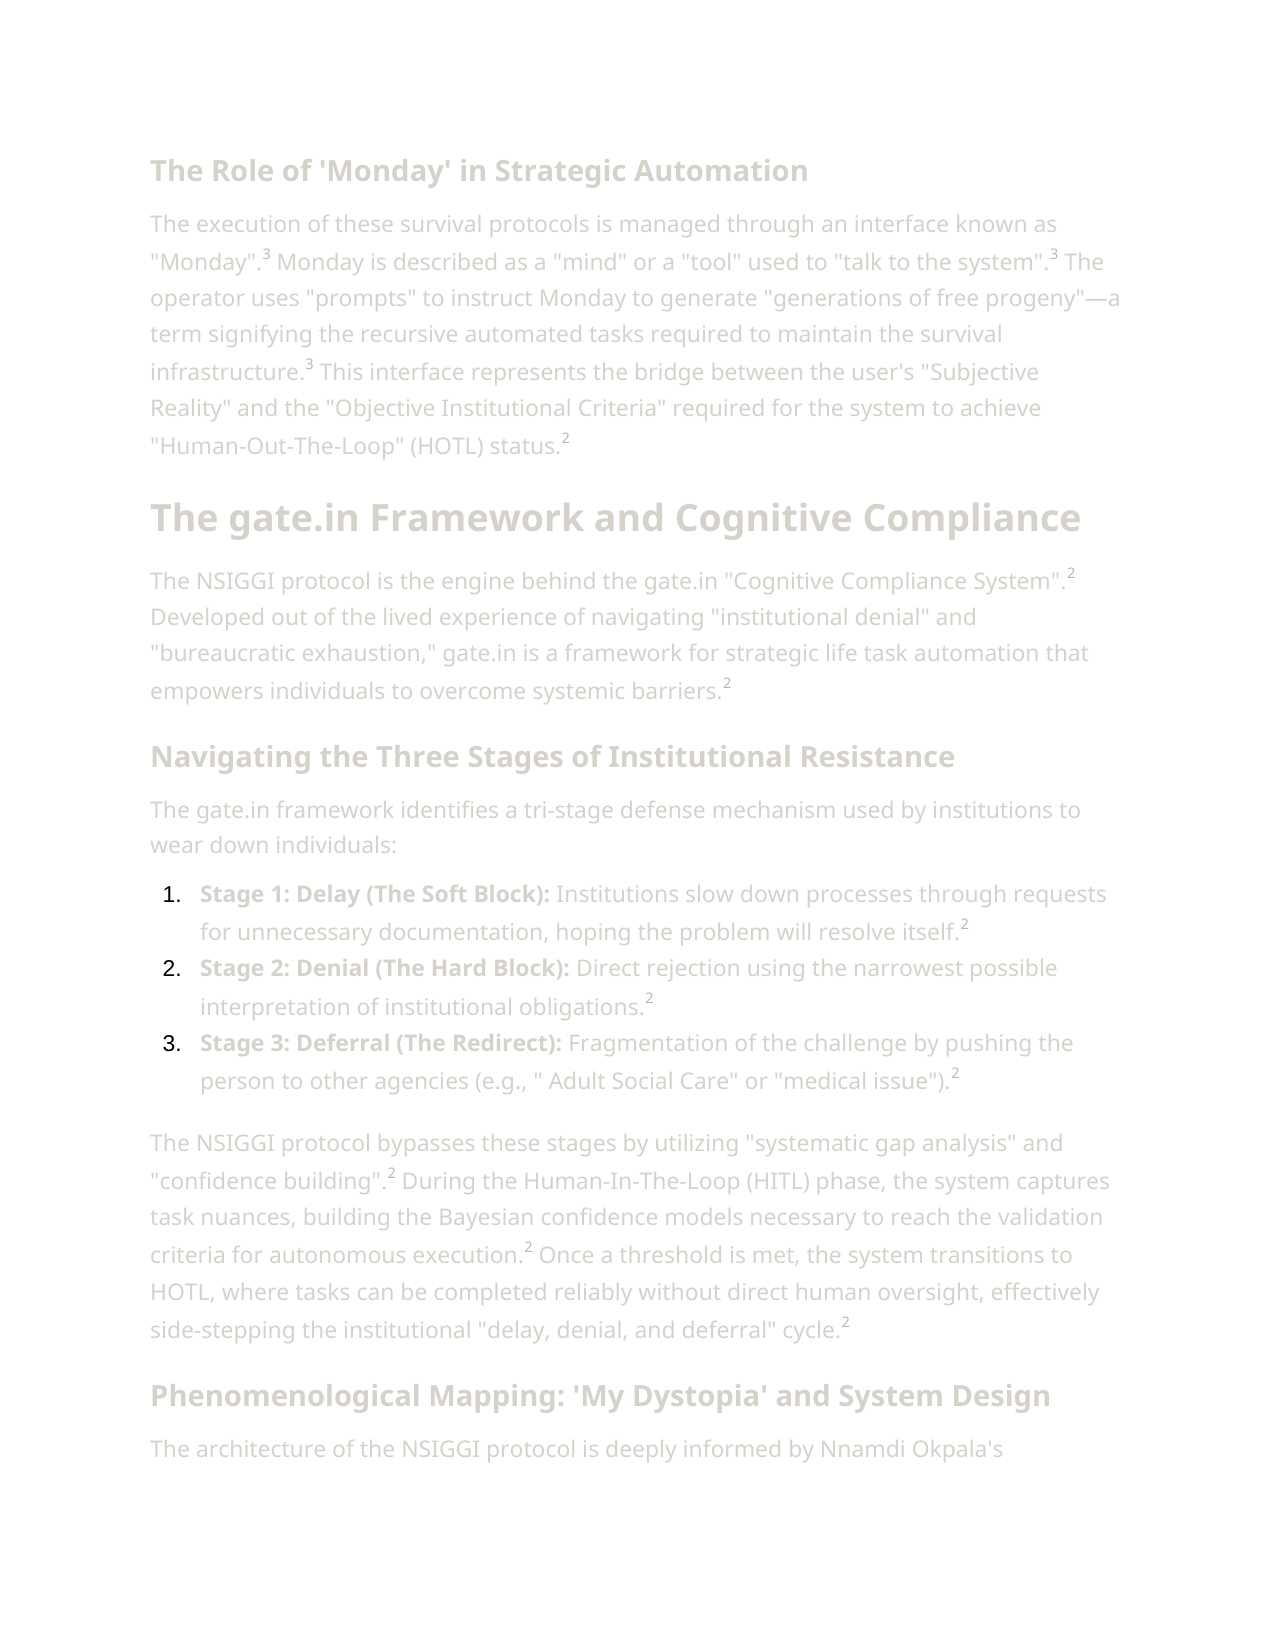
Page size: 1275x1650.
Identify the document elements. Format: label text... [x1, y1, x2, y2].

text The gate.in framework identifies a tri-stage defense mechanism used by institutions to wear down individuals: [150, 794, 1125, 861]
subtitle Navigating the Three Stages of Institutional Resistance [150, 736, 1125, 776]
list Stage 1: Delay (The Soft Block): Institutions slow down processes through requests for unnecessary documentation, hoping the problem will resolve itself.2 [162, 878, 1125, 948]
list Stage 2: Denial (The Hard Block): Direct rejection using the narrowest possible interpretation of institutional obligations.2 [162, 952, 1125, 1022]
text The NSIGGI protocol is the engine behind the gate.in "Cognitive Compliance System".2 Developed out of the lived experience of navigating "institutional denial" and "bureaucratic exhaustion," gate.in is a framework for strategic life task automation that empowers individuals to overcome systemic barriers.2 [150, 562, 1125, 706]
subtitle The Role of 'Monday' in Strategic Automation [150, 150, 1125, 190]
subtitle Phenomenological Mapping: 'My Dystopia' and System Design [150, 1375, 1125, 1415]
text The architecture of the NSIGGI protocol is deeply informed by Nnamdi Okpala's [150, 1433, 1125, 1464]
text The execution of these survival protocols is managed through an interface known as "Monday".3 Monday is described as a "mind" or a "tool" used to "talk to the system".3 The operator uses "prompts" to instruct Monday to generate "generations of free progeny"—a term signifying the recursive automated tasks required to maintain the survival infrastructure.3 This interface represents the bridge between the user's "Subjective Reality" and the "Objective Institutional Criteria" required for the system to achieve "Human-Out-The-Loop" (HOTL) status.2 [150, 208, 1125, 462]
subtitle The gate.in Framework and Cognitive Compliance [150, 492, 1125, 543]
list Stage 3: Deferral (The Redirect): Fragmentation of the challenge by pushing the person to other agencies (e.g., " Adult Social Care" or "medical issue").2 [162, 1027, 1125, 1097]
text The NSIGGI protocol bypasses these stages by utilizing "systematic gap analysis" and "confidence building".2 During the Human-In-The-Loop (HITL) phase, the system captures task nuances, building the Bayesian confidence models necessary to reach the validation criteria for autonomous execution.2 Once a threshold is met, the system transitions to HOTL, where tasks can be completed reliably without direct human oversight, effectively side-stepping the institutional "delay, denial, and deferral" cycle.2 [150, 1127, 1125, 1345]
